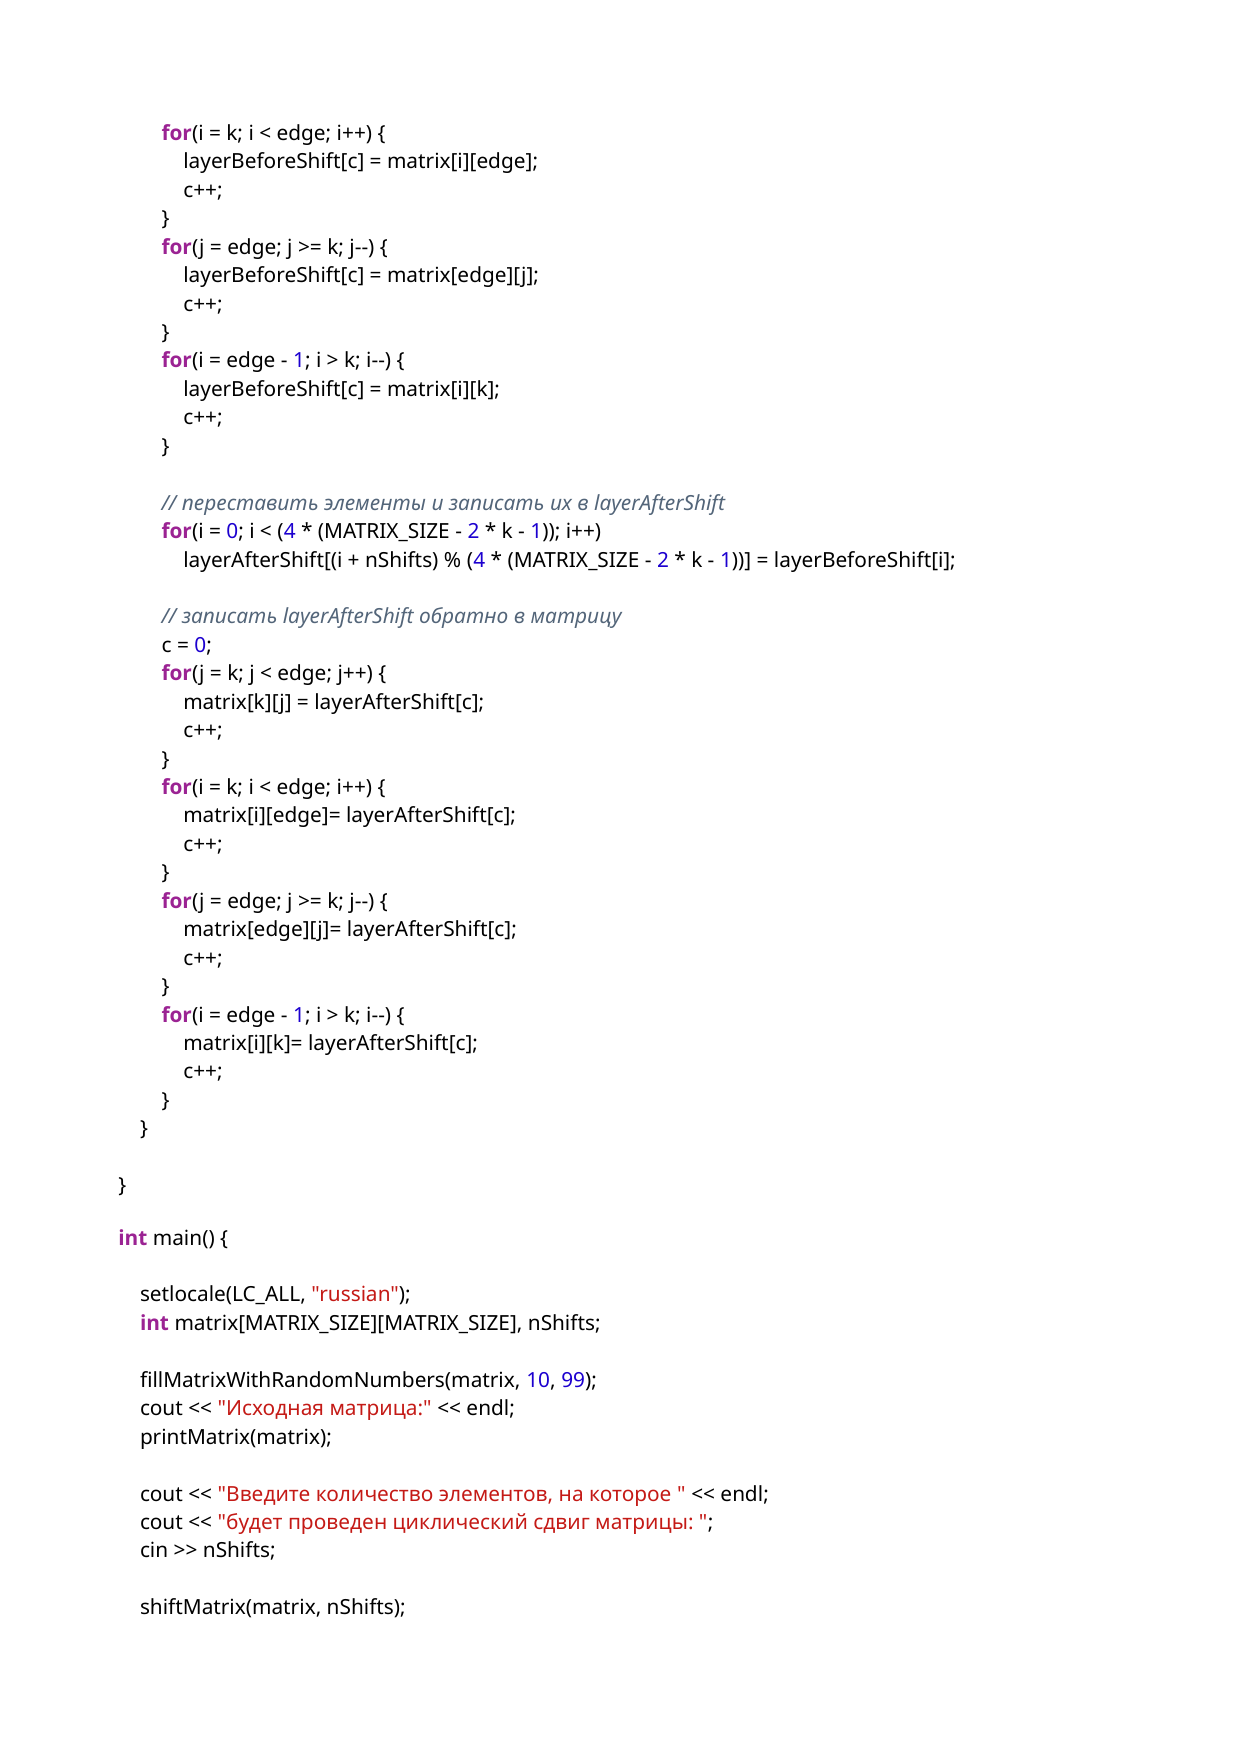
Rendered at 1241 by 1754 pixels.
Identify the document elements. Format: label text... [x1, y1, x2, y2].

text int matrix[MATRIX_SIZE][MATRIX_SIZE], nShifts; [118, 1308, 1122, 1336]
text c++; [118, 175, 1122, 203]
text for(j = k; j < edge; j++) { [118, 658, 1122, 687]
text layerBeforeShift[c] = matrix[edge][j]; [118, 260, 1122, 289]
text matrix[i][k]= layerAfterShift[c]; [118, 1028, 1122, 1057]
text cout << "Введите количество элементов, на которое " << endl; [118, 1479, 1122, 1507]
text c++; [118, 715, 1122, 744]
text } [118, 203, 1122, 232]
text } [118, 857, 1122, 886]
text layerBeforeShift[c] = matrix[i][edge]; [118, 147, 1122, 175]
text c++; [118, 402, 1122, 431]
text } [118, 317, 1122, 346]
text c++; [118, 289, 1122, 317]
text layerBeforeShift[c] = matrix[i][k]; [118, 374, 1122, 402]
text for(j = edge; j >= k; j--) { [118, 232, 1122, 260]
text fillMatrixWithRandomNumbers(matrix, 10, 99); [118, 1365, 1122, 1393]
text } [118, 431, 1122, 459]
text cout << "будет проведен циклический сдвиг матрицы: "; [118, 1507, 1122, 1536]
text } [118, 971, 1122, 1000]
text } [118, 1085, 1122, 1113]
text int main() { [118, 1223, 1122, 1251]
text shiftMatrix(matrix, nShifts); [118, 1592, 1122, 1621]
text // переставить элементы и записать их в layerAfterShift [118, 488, 1122, 516]
text setlocale(LC_ALL, "russian"); [118, 1279, 1122, 1308]
text for(i = k; i < edge; i++) { [118, 772, 1122, 801]
text } [118, 744, 1122, 772]
text matrix[edge][j]= layerAfterShift[c]; [118, 914, 1122, 943]
text matrix[i][edge]= layerAfterShift[c]; [118, 801, 1122, 829]
text cin >> nShifts; [118, 1536, 1122, 1564]
text c = 0; [118, 630, 1122, 658]
text cout << "Исходная матрица:" << endl; [118, 1393, 1122, 1422]
text // записать layerAfterShift обратно в матрицу [118, 602, 1122, 630]
text c++; [118, 1057, 1122, 1085]
text printMatrix(matrix); [118, 1422, 1122, 1450]
text for(i = edge - 1; i > k; i--) { [118, 346, 1122, 374]
text } [118, 1170, 1122, 1199]
text c++; [118, 829, 1122, 857]
text for(i = edge - 1; i > k; i--) { [118, 1000, 1122, 1028]
text matrix[k][j] = layerAfterShift[c]; [118, 687, 1122, 715]
text for(i = k; i < edge; i++) { [118, 118, 1122, 147]
text for(j = edge; j >= k; j--) { [118, 886, 1122, 914]
text } [118, 1113, 1122, 1142]
text for(i = 0; i < (4 * (MATRIX_SIZE - 2 * k - 1)); i++) [118, 516, 1122, 545]
text c++; [118, 943, 1122, 971]
text layerAfterShift[(i + nShifts) % (4 * (MATRIX_SIZE - 2 * k - 1))] = layerBeforeShift[i]; [118, 545, 1122, 573]
